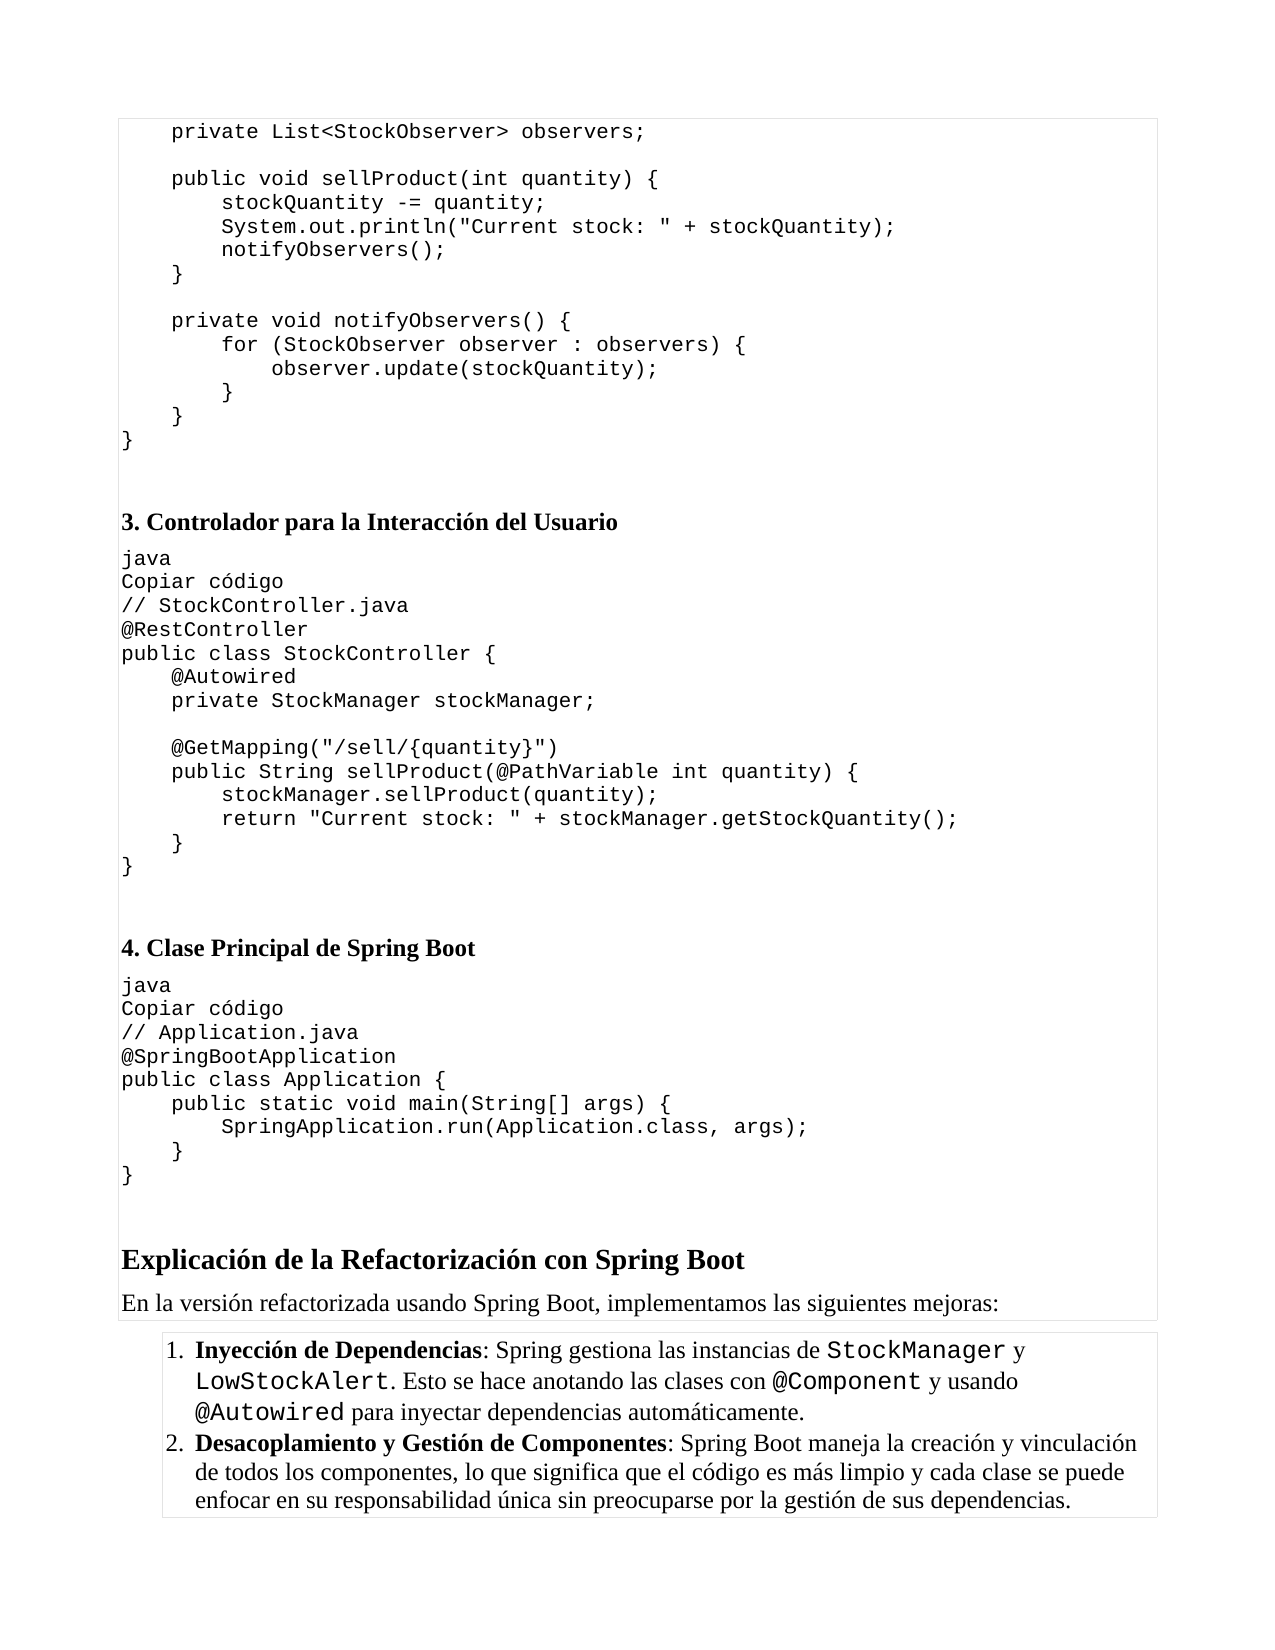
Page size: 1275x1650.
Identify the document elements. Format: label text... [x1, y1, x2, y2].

subtitle 3. Controlador para la Interacción del Usuario [119, 504, 1157, 535]
text @SpringBootApplication [119, 1043, 1157, 1066]
text for (StockObserver observer : observers) { [119, 331, 1157, 354]
text public static void main(String[] args) { [119, 1090, 1157, 1113]
text observer.update(stockQuantity); [119, 354, 1157, 378]
text stockManager.sellProduct(quantity); [119, 781, 1157, 805]
text notifyObservers(); [119, 236, 1157, 260]
text java [119, 545, 1157, 568]
text public void sellProduct(int quantity) { [119, 165, 1157, 189]
text public class Application { [119, 1066, 1157, 1090]
text Copiar código [119, 995, 1157, 1019]
subtitle 4. Clase Principal de Spring Boot [119, 930, 1157, 962]
text } [119, 402, 1157, 426]
text @GetMapping("/sell/{quantity}") [119, 734, 1157, 758]
text @RestController [119, 616, 1157, 639]
text private List<StockObserver> observers; [119, 119, 1157, 145]
list Inyección de Dependencias: Spring gestiona las instancias de StockManager y LowStockAlert. Esto se hace anotando las clases con @Component y usando @Autowired para inyectar dependencias automáticamente. [163, 1333, 1157, 1425]
text } [119, 1137, 1157, 1161]
text } [119, 426, 1157, 452]
text java [119, 972, 1157, 995]
text } [119, 1161, 1157, 1187]
text stockQuantity -= quantity; [119, 189, 1157, 213]
text // StockController.java [119, 592, 1157, 616]
text public String sellProduct(@PathVariable int quantity) { [119, 758, 1157, 781]
text } [119, 852, 1157, 879]
list Desacoplamiento y Gestión de Componentes: Spring Boot maneja la creación y vinculación de todos los componentes, lo que significa que el código es más limpio y cada clase se puede enfocar en su responsabilidad única sin preocuparse por la gestión de sus dependencias. [163, 1425, 1157, 1517]
text Copiar código [119, 568, 1157, 592]
text @Autowired [119, 663, 1157, 687]
text System.out.println("Current stock: " + stockQuantity); [119, 213, 1157, 236]
text SpringApplication.run(Application.class, args); [119, 1113, 1157, 1137]
text return "Current stock: " + stockManager.getStockQuantity(); [119, 805, 1157, 829]
subtitle Explicación de la Refactorización con Spring Boot [119, 1239, 1157, 1276]
text } [119, 260, 1157, 287]
text public class StockController { [119, 639, 1157, 663]
text En la versión refactorizada usando Spring Boot, implementamos las siguientes mejoras: [119, 1285, 1157, 1320]
text private void notifyObservers() { [119, 307, 1157, 331]
text // Application.java [119, 1019, 1157, 1043]
text } [119, 378, 1157, 402]
text private StockManager stockManager; [119, 687, 1157, 713]
text } [119, 829, 1157, 852]
